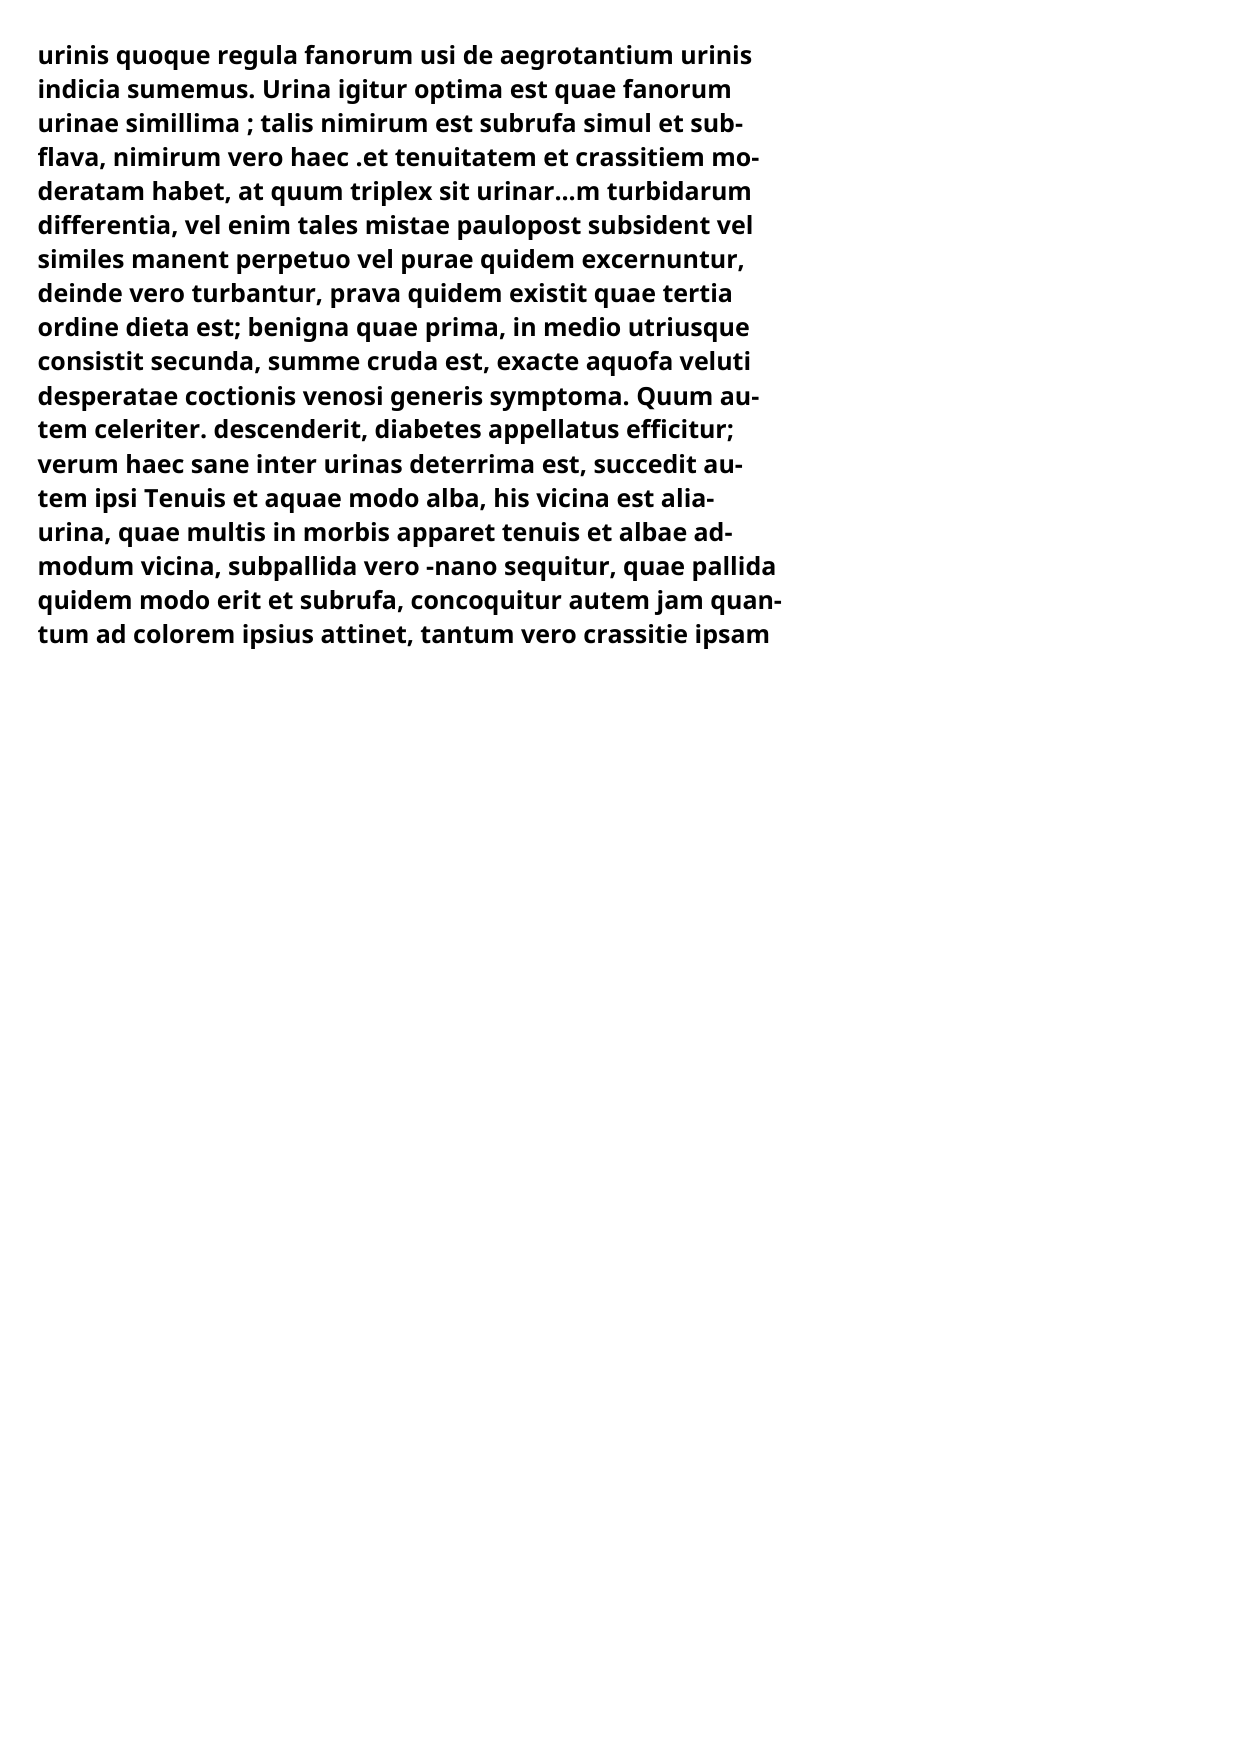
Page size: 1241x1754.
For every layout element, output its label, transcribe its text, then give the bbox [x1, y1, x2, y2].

text urinis quoque regula fanorum usi de aegrotantium urinis indicia sumemus. Urina igitur optima est quae fanorum urinae simillima ; talis nimirum est subrufa simul et sub- flava, nimirum vero haec .et tenuitatem et crassitiem mo- deratam habet, at quum triplex sit urinar...m turbidarum differentia, vel enim tales mistae paulopost subsident vel similes manent perpetuo vel purae quidem excernuntur, deinde vero turbantur, prava quidem existit quae tertia ordine dieta est; benigna quae prima, in medio utriusque consistit secunda, summe cruda est, exacte aquofa veluti desperatae coctionis venosi generis symptoma. Quum au- tem celeriter. descenderit, diabetes appellatus efficitur; verum haec sane inter urinas deterrima est, succedit au- tem ipsi Tenuis et aquae modo alba, his vicina est alia- urina, quae multis in morbis apparet tenuis et albae ad- modum vicina, subpallida vero -nano sequitur, quae pallida quidem modo erit et subrufa, concoquitur autem jam quan- tum ad colorem ipsius attinet, tantum vero crassitie ipsam [37, 37, 1203, 651]
